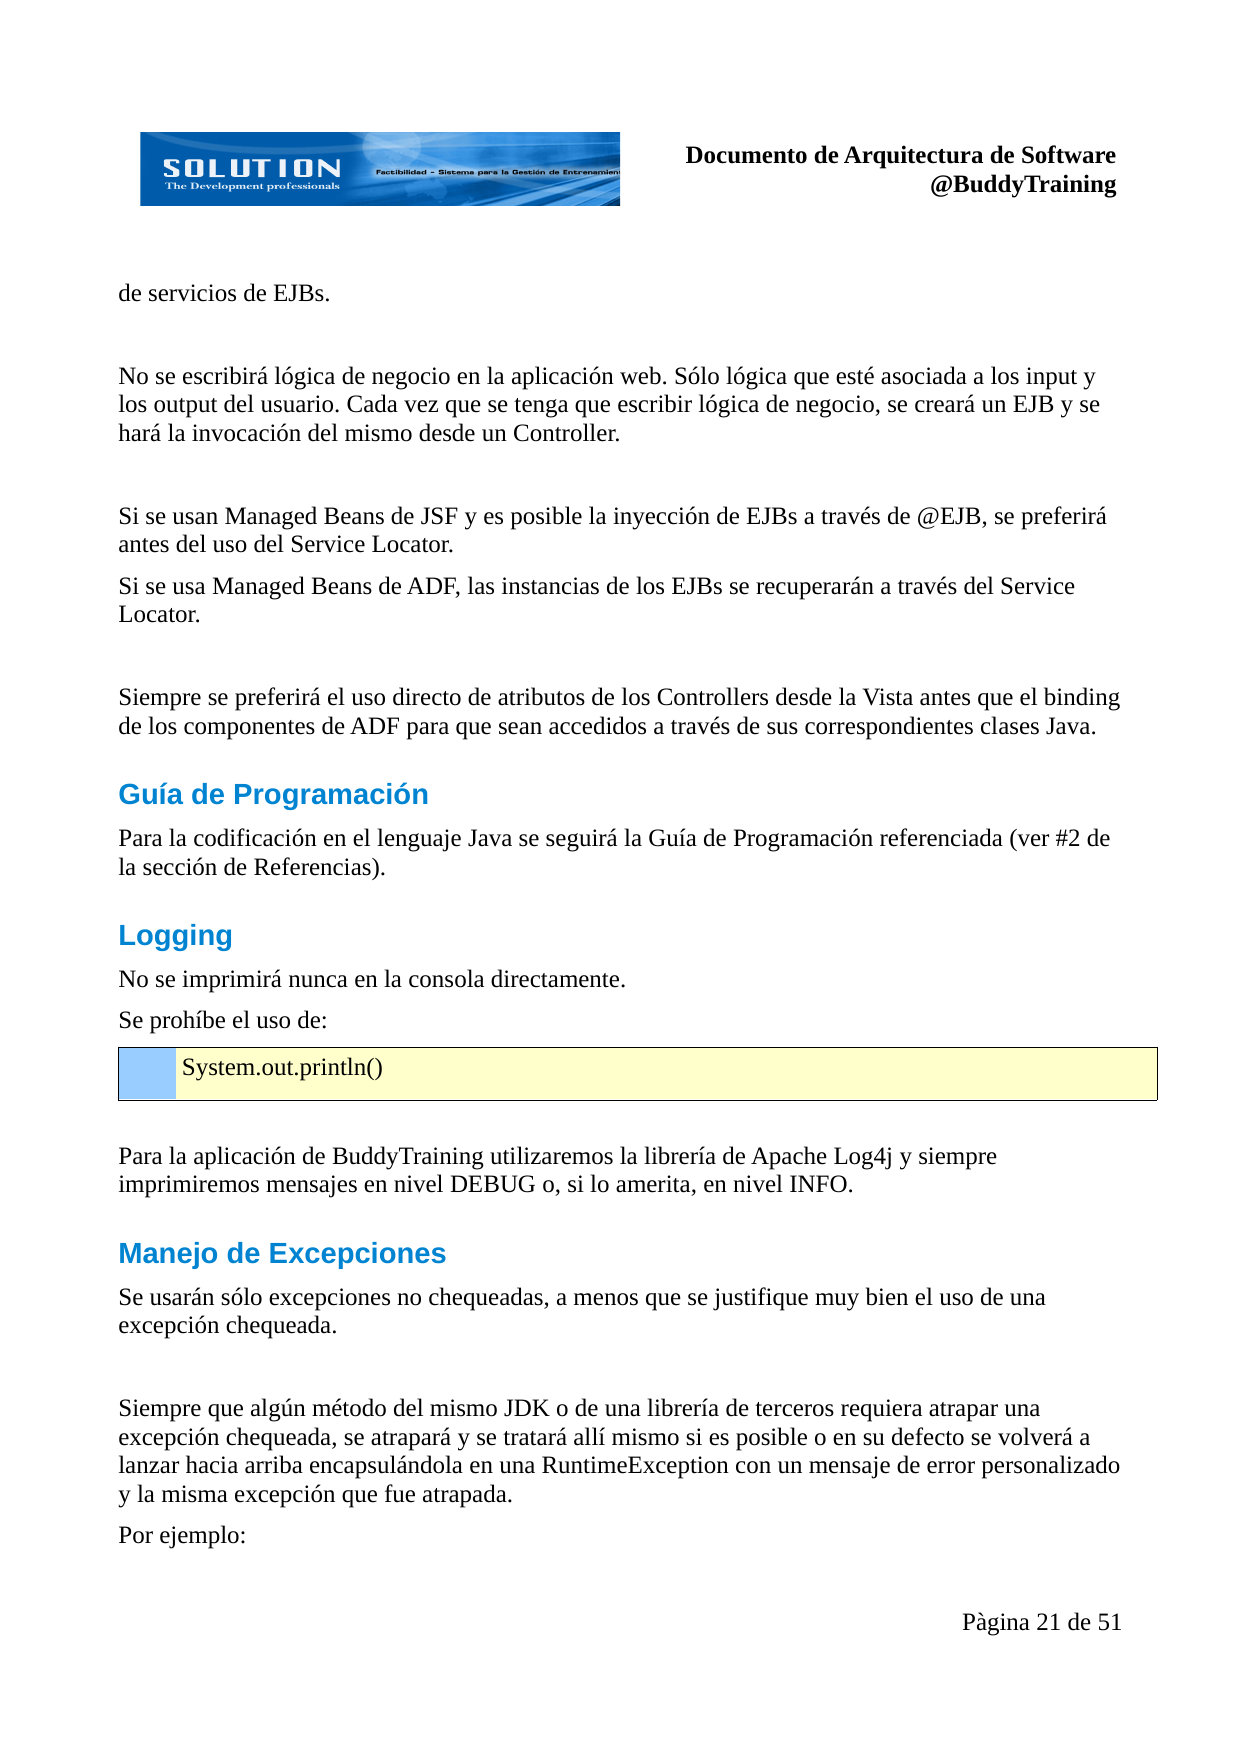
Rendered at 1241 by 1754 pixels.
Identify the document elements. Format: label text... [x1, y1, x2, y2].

text Siempre se preferirá el uso directo de atributos de los Controllers desde la Vista antes que el binding de los componentes de ADF para que sean accedidos a través de sus correspondientes clases Java. [118, 682, 1122, 739]
text Siempre que algún método del mismo JDK o de una librería de terceros requiera atrapar una excepción chequeada, se atrapará y se tratará allí mismo si es posible o en su defecto se volverá a lanzar hacia arriba encapsulándola en una RuntimeException con un mensaje de error personalizado y la misma excepción que fue atrapada. [118, 1393, 1122, 1508]
text Si se usan Managed Beans de JSF y es posible la inyección de EJBs a través de @EJB, se preferirá antes del uso del Service Locator. [118, 501, 1122, 558]
text Para la aplicación de BuddyTraining utilizaremos la librería de Apache Log4j y siempre imprimiremos mensajes en nivel DEBUG o, si lo amerita, en nivel INFO. [118, 1141, 1122, 1198]
text Se prohíbe el uso de: [118, 1005, 1122, 1034]
text No se imprimirá nunca en la consola directamente. [118, 964, 1122, 993]
text Si se usa Managed Beans de ADF, las instancias de los EJBs se recuperarán a través del Service Locator. [118, 571, 1122, 628]
text Para la codificación en el lenguaje Java se seguirá la Guía de Programación referenciada (ver #2 de la sección de Referencias). [118, 823, 1122, 881]
picture [140, 132, 621, 206]
text de servicios de EJBs. [118, 278, 1122, 307]
subtitle Logging [118, 918, 1122, 952]
text Por ejemplo: [118, 1521, 1122, 1549]
text Se usarán sólo excepciones no chequeadas, a menos que se justifique muy bien el uso de una excepción chequeada. [118, 1282, 1122, 1339]
subtitle Manejo de Excepciones [118, 1236, 1122, 1269]
table_header [119, 1048, 176, 1099]
subtitle Guía de Programación [118, 777, 1122, 811]
table_header System.out.println() [176, 1048, 1157, 1099]
text No se escribirá lógica de negocio en la aplicación web. Sólo lógica que esté asociada a los input y los output del usuario. Cada vez que se tenga que escribir lógica de negocio, se creará un EJB y se hará la invocación del mismo desde un Controller. [118, 361, 1122, 447]
